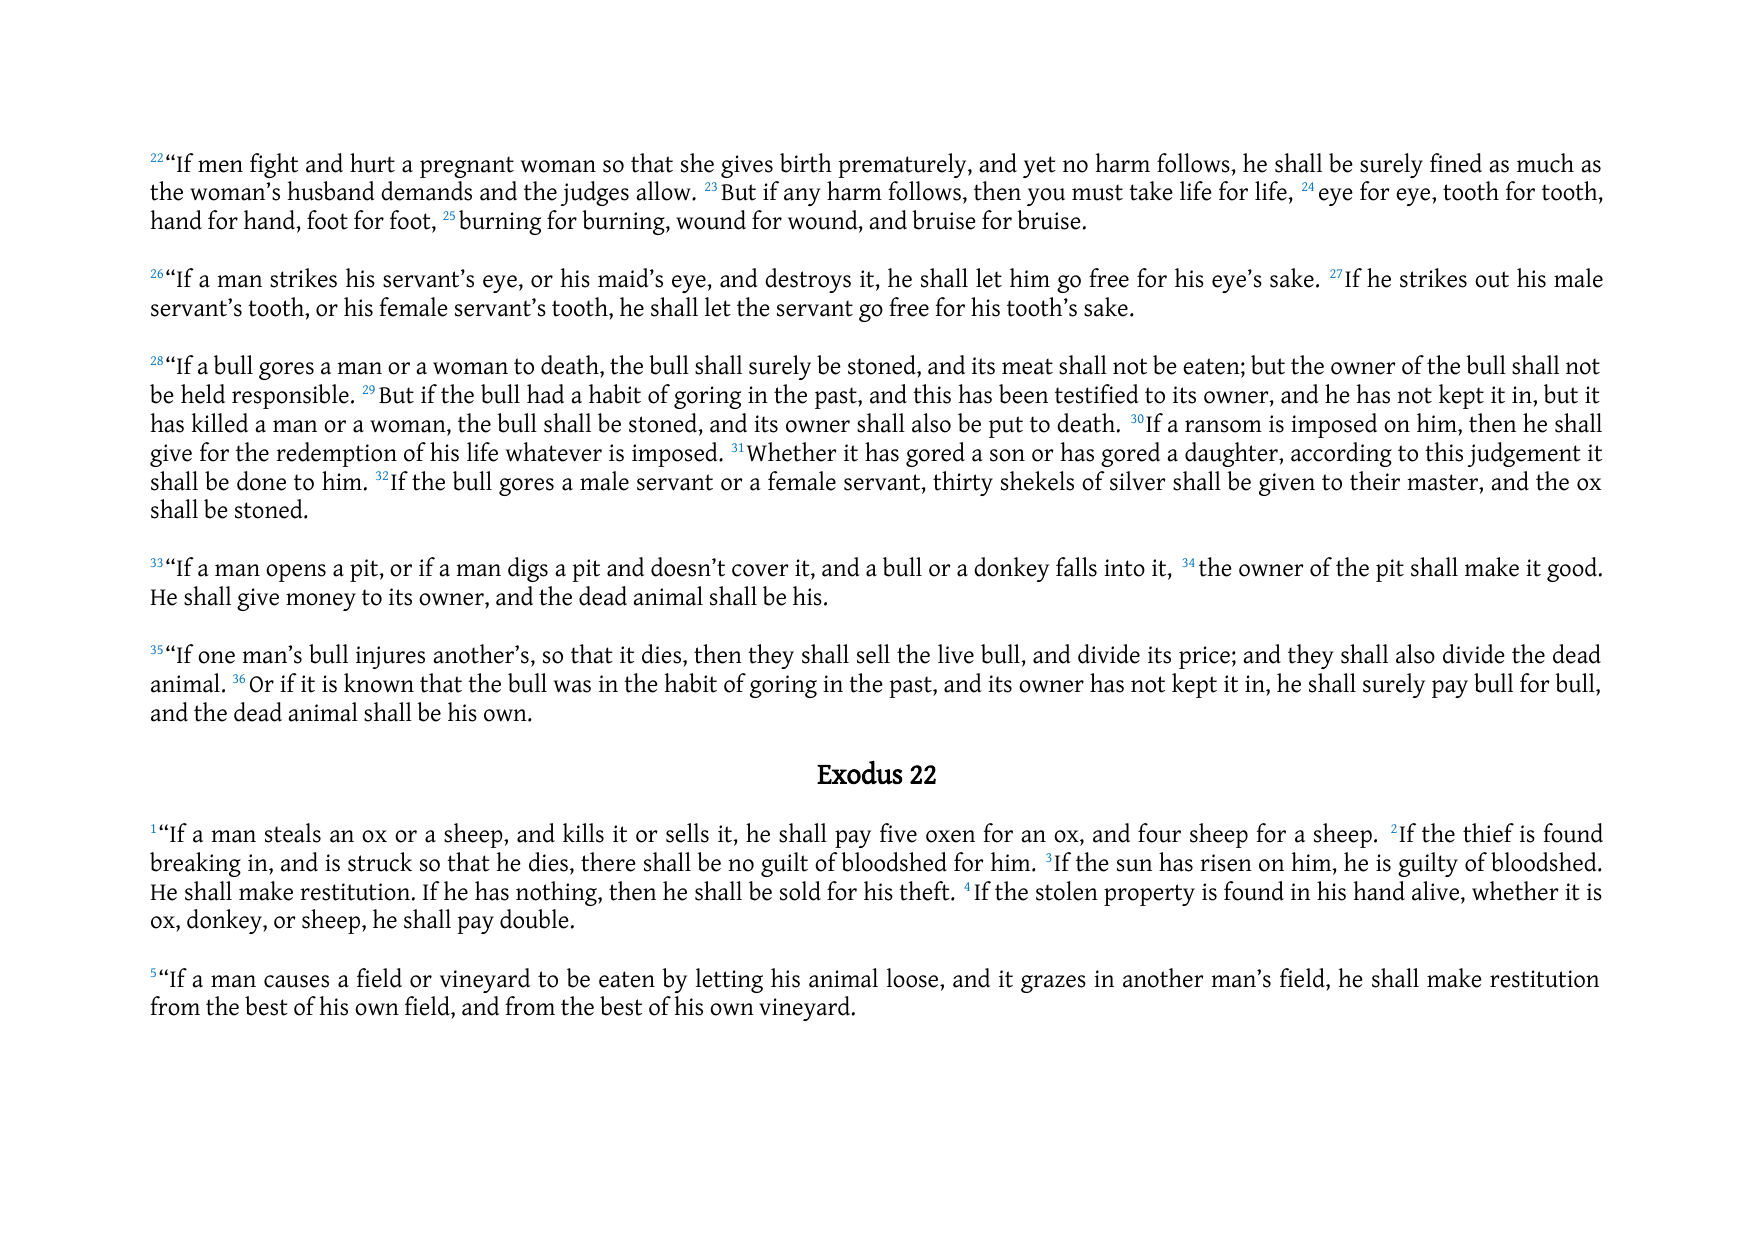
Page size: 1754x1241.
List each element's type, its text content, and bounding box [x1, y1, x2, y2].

text 1 “If a man steals an ox or a sheep, and kills it or sells it, he shall pay five oxen for an ox, and four sheep for a sheep. 2 If the thief is found breaking in, and is struck so that he dies, there shall be no guilt of bloodshed for him. 3 If the sun has risen on him, he is guilty of bloodshed. He shall make restitution. If he has nothing, then he shall be sold for his theft. 4 If the stolen property is found in his hand alive, whether it is ox, donkey, or sheep, he shall pay double. [150, 820, 1604, 936]
text 33 “If a man opens a pit, or if a man digs a pit and doesn’t cover it, and a bull or a donkey falls into it, 34 the owner of the pit shall make it good. He shall give money to its owner, and the dead animal shall be his. [150, 555, 1604, 613]
text Exodus 22 [150, 757, 1604, 791]
text 26 “If a man strikes his servant’s eye, or his maid’s eye, and destroys it, he shall let him go free for his eye’s sake. 27 If he strikes out his male servant’s tooth, or his female servant’s tooth, he shall let the servant go free for his tooth’s sake. [150, 266, 1604, 323]
text 22 “If men fight and hurt a pregnant woman so that she gives birth prematurely, and yet no harm follows, he shall be surely fined as much as the woman’s husband demands and the judges allow. 23 But if any harm follows, then you must take life for life, 24 eye for eye, tooth for tooth, hand for hand, foot for foot, 25 burning for burning, wound for wound, and bruise for bruise. [150, 150, 1604, 237]
text 35 “If one man’s bull injures another’s, so that it dies, then they shall sell the live bull, and divide its price; and they shall also divide the dead animal. 36 Or if it is known that the bull was in the habit of goring in the past, and its owner has not kept it in, he shall surely pay bull for bull, and the dead animal shall be his own. [150, 642, 1604, 728]
text 5 “If a man causes a field or vineyard to be eaten by letting his animal loose, and it grazes in another man’s field, he shall make restitution from the best of his own field, and from the best of his own vineyard. [150, 965, 1604, 1023]
text 28 “If a bull gores a man or a woman to death, the bull shall surely be stoned, and its meat shall not be eaten; but the owner of the bull shall not be held responsible. 29 But if the bull had a habit of goring in the past, and this has been testified to its owner, and he has not kept it in, but it has killed a man or a woman, the bull shall be stoned, and its owner shall also be put to death. 30 If a ransom is imposed on him, then he shall give for the redemption of his life whatever is imposed. 31 Whether it has gored a son or has gored a daughter, according to this judgement it shall be done to him. 32 If the bull gores a male servant or a female servant, thirty shekels of silver shall be given to their master, and the ox shall be stoned. [150, 353, 1604, 526]
